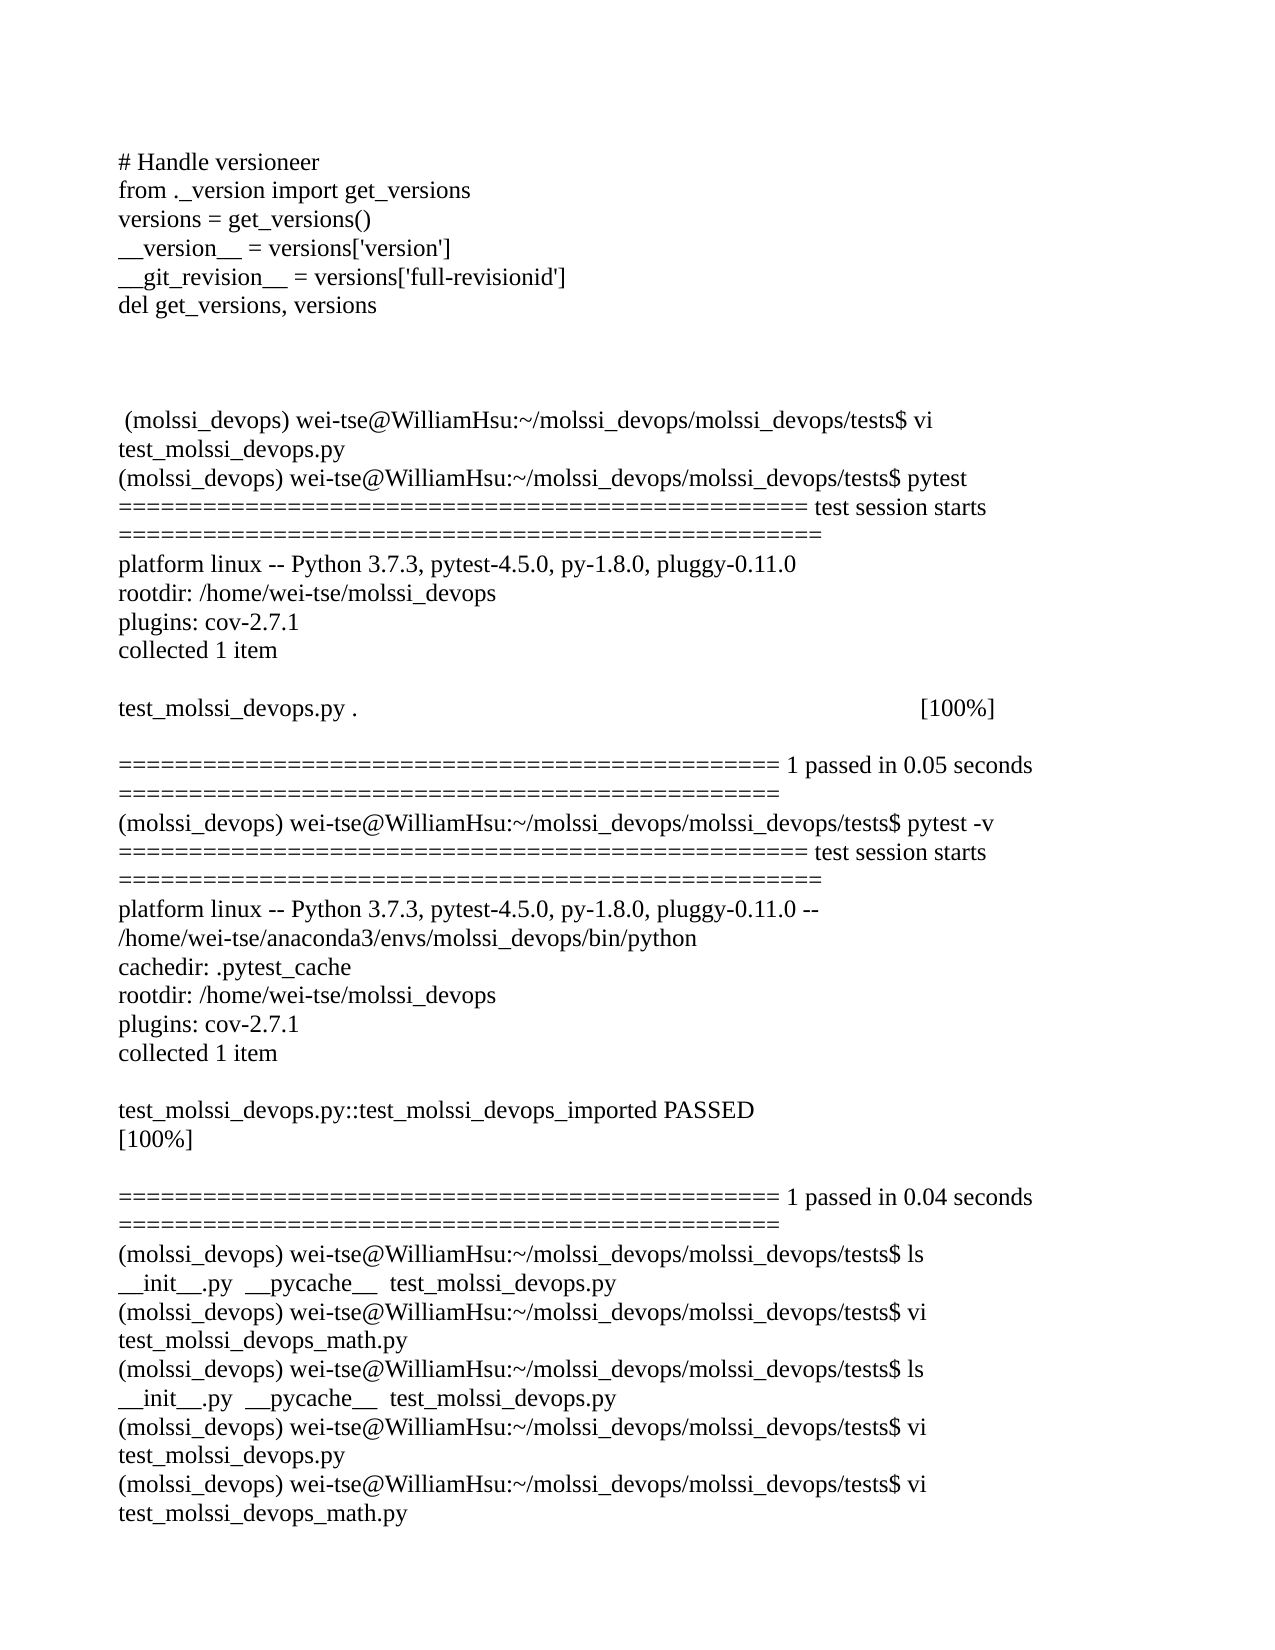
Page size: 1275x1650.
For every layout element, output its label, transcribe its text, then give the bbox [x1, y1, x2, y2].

text __version__ = versions['version'] [118, 233, 1157, 262]
text test_molssi_devops.py . [100%] [118, 693, 1157, 722]
text (molssi_devops) wei-tse@WilliamHsu:~/molssi_devops/molssi_devops/tests$ vi test_molssi_devops_math.py [118, 1297, 1157, 1354]
text platform linux -- Python 3.7.3, pytest-4.5.0, py-1.8.0, pluggy-0.11.0 -- /home/wei-tse/anaconda3/envs/molssi_devops/bin/python [118, 894, 1157, 952]
text cachedir: .pytest_cache [118, 952, 1157, 981]
text (molssi_devops) wei-tse@WilliamHsu:~/molssi_devops/molssi_devops/tests$ vi test_molssi_devops_math.py [118, 1469, 1157, 1527]
text from ._version import get_versions [118, 176, 1157, 204]
text (molssi_devops) wei-tse@WilliamHsu:~/molssi_devops/molssi_devops/tests$ pytest [118, 463, 1157, 492]
text (molssi_devops) wei-tse@WilliamHsu:~/molssi_devops/molssi_devops/tests$ vi test_molssi_devops.py [118, 1412, 1157, 1469]
text rootdir: /home/wei-tse/molssi_devops [118, 578, 1157, 607]
text =============================================== 1 passed in 0.04 seconds =============================================== [118, 1182, 1157, 1239]
text collected 1 item [118, 1038, 1157, 1067]
text platform linux -- Python 3.7.3, pytest-4.5.0, py-1.8.0, pluggy-0.11.0 [118, 549, 1157, 578]
text (molssi_devops) wei-tse@WilliamHsu:~/molssi_devops/molssi_devops/tests$ ls [118, 1354, 1157, 1383]
text (molssi_devops) wei-tse@WilliamHsu:~/molssi_devops/molssi_devops/tests$ ls [118, 1239, 1157, 1268]
text ================================================= test session starts ================================================== [118, 492, 1157, 549]
text __init__.py __pycache__ test_molssi_devops.py [118, 1383, 1157, 1412]
text test_molssi_devops.py::test_molssi_devops_imported PASSED [100%] [118, 1096, 1157, 1153]
text collected 1 item [118, 636, 1157, 664]
text rootdir: /home/wei-tse/molssi_devops [118, 981, 1157, 1009]
text plugins: cov-2.7.1 [118, 607, 1157, 636]
text (molssi_devops) wei-tse@WilliamHsu:~/molssi_devops/molssi_devops/tests$ pytest -v [118, 808, 1157, 837]
text versions = get_versions() [118, 204, 1157, 233]
text __git_revision__ = versions['full-revisionid'] [118, 262, 1157, 291]
text ================================================= test session starts ================================================== [118, 837, 1157, 894]
text __init__.py __pycache__ test_molssi_devops.py [118, 1268, 1157, 1297]
text # Handle versioneer [118, 147, 1157, 176]
text =============================================== 1 passed in 0.05 seconds =============================================== [118, 751, 1157, 808]
text (molssi_devops) wei-tse@WilliamHsu:~/molssi_devops/molssi_devops/tests$ vi test_molssi_devops.py [118, 406, 1157, 463]
text del get_versions, versions [118, 291, 1157, 319]
text plugins: cov-2.7.1 [118, 1009, 1157, 1038]
